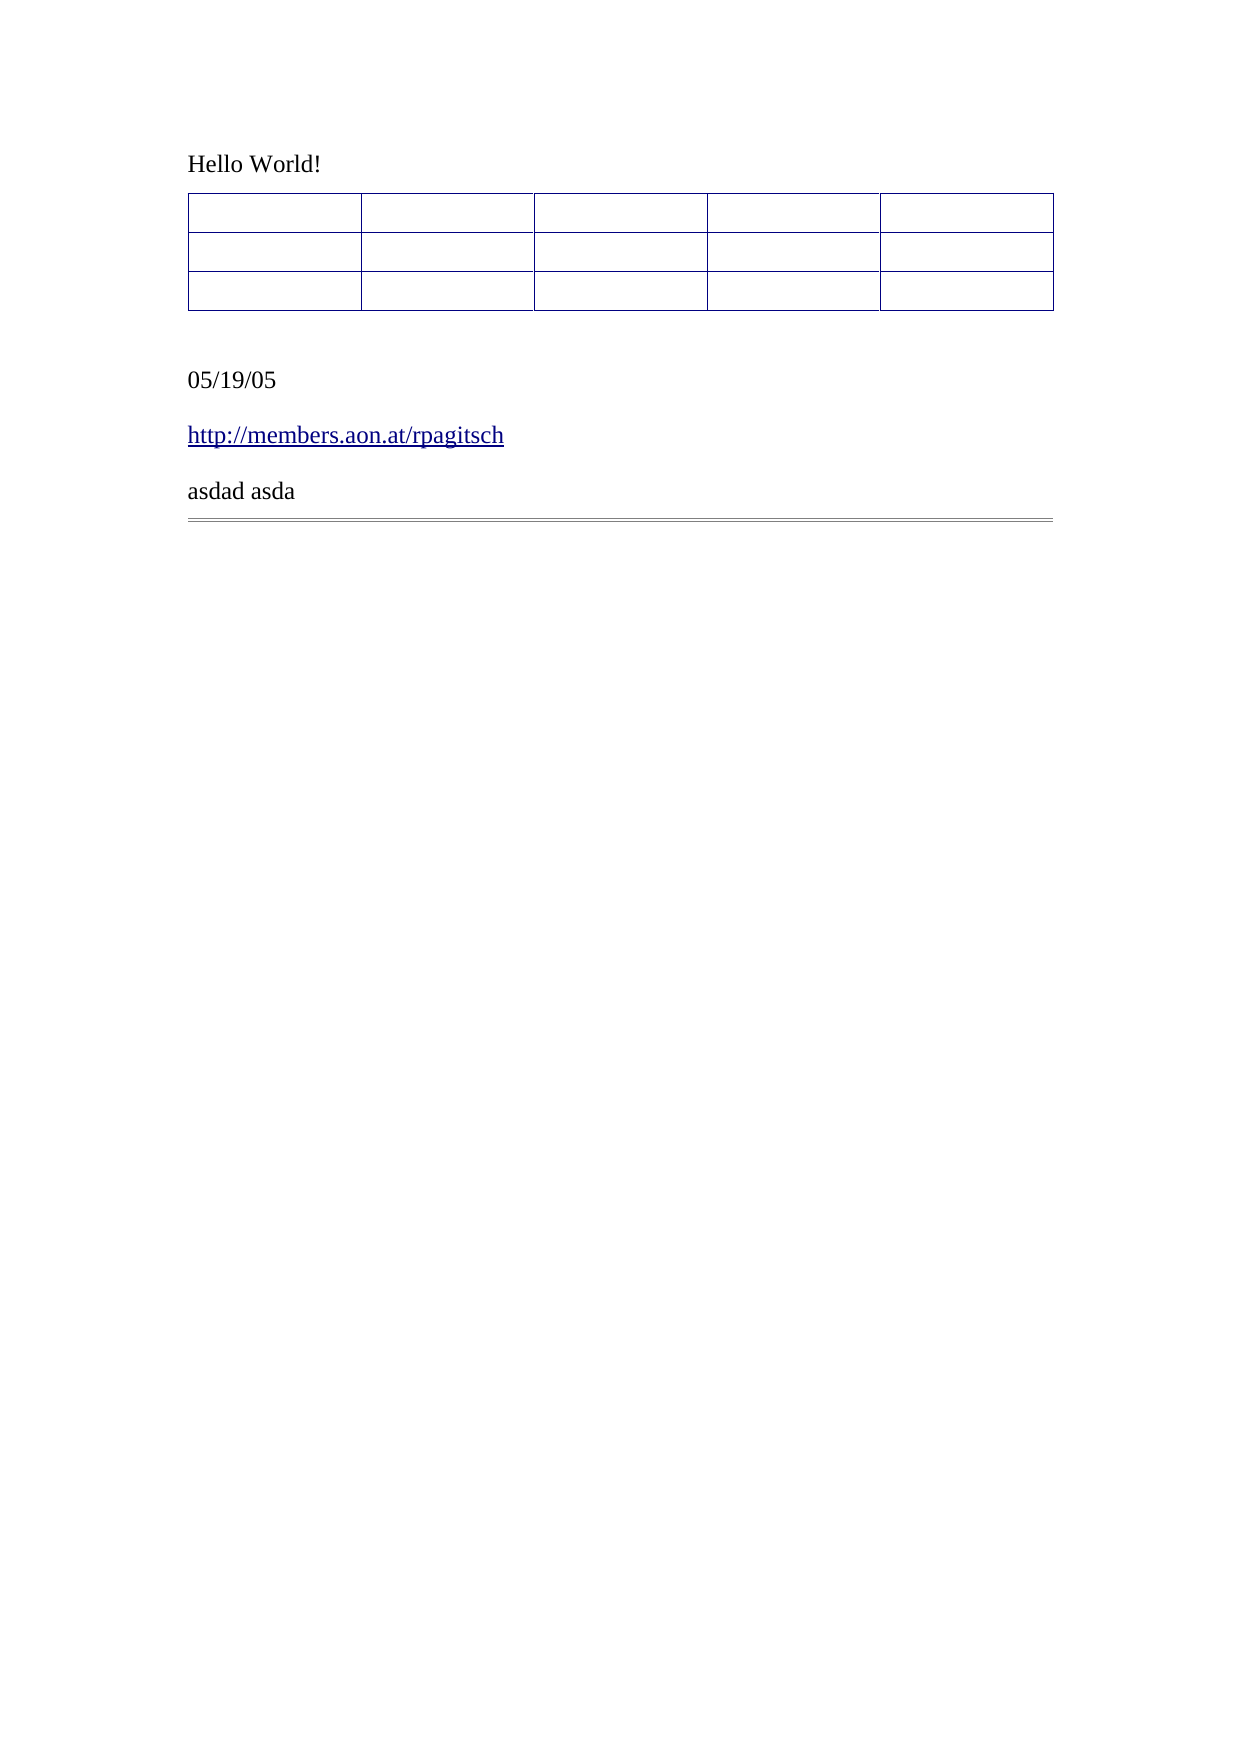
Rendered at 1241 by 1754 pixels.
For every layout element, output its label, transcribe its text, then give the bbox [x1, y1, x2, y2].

table_cell [535, 233, 707, 271]
table_header [708, 194, 879, 232]
table_cell [189, 233, 361, 271]
table_cell [708, 233, 879, 271]
table_header [189, 194, 361, 232]
table_header [362, 194, 533, 232]
table_cell [189, 272, 361, 310]
table_cell [535, 272, 707, 310]
text 05/19/05 [187, 366, 1053, 394]
text http://members.aon.at/rpagitsch [187, 421, 1053, 449]
table_header [535, 194, 707, 232]
table_cell [881, 233, 1053, 271]
table_cell [881, 272, 1053, 310]
text asdad asda [187, 477, 1053, 504]
table_cell [708, 272, 879, 310]
text Hello World! [187, 150, 1053, 178]
table_cell [362, 272, 533, 310]
table_cell [362, 233, 533, 271]
table_header [881, 194, 1053, 232]
